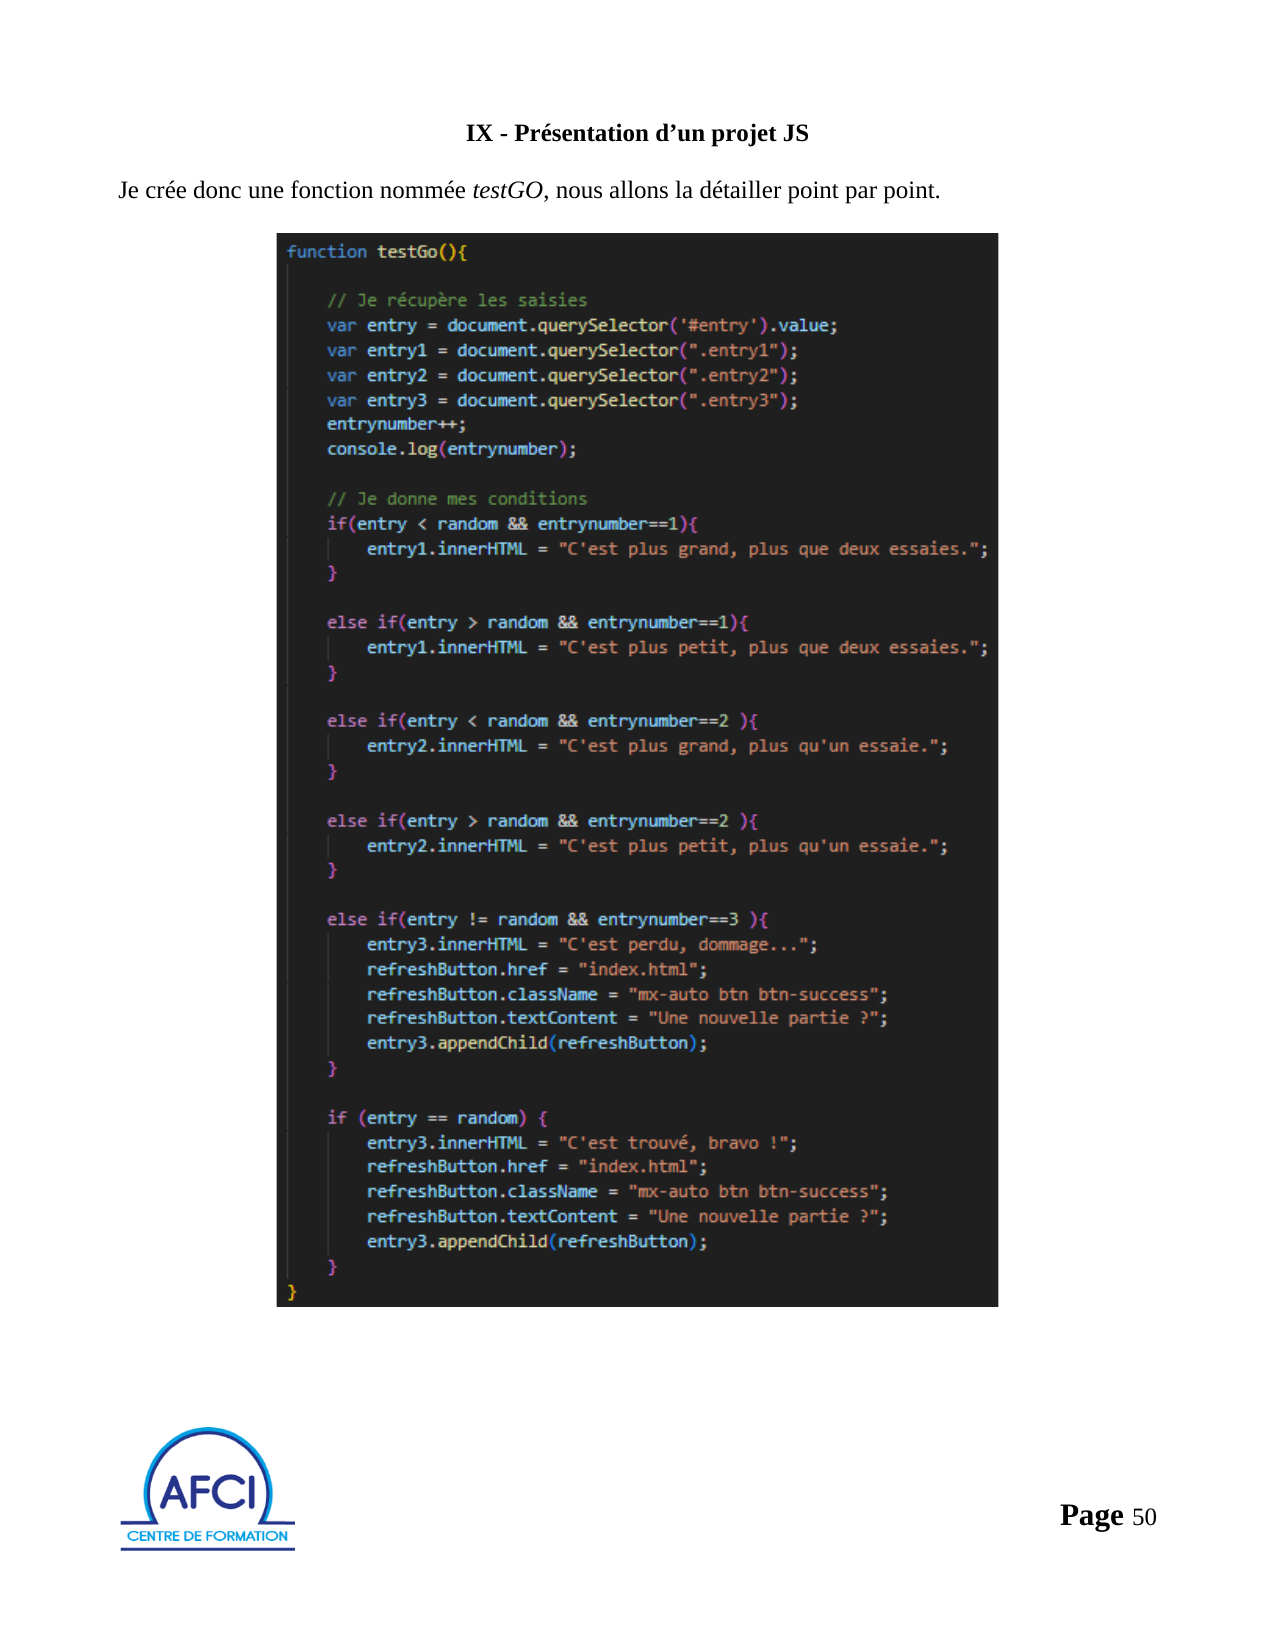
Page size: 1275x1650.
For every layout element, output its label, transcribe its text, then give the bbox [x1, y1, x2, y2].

picture [276, 233, 999, 1307]
text IX - Présentation d’un projet JS [118, 118, 1157, 147]
text Je crée donc une fonction nommée testGO, nous allons la détailler point par point. [118, 176, 1157, 204]
picture [120, 1427, 295, 1551]
